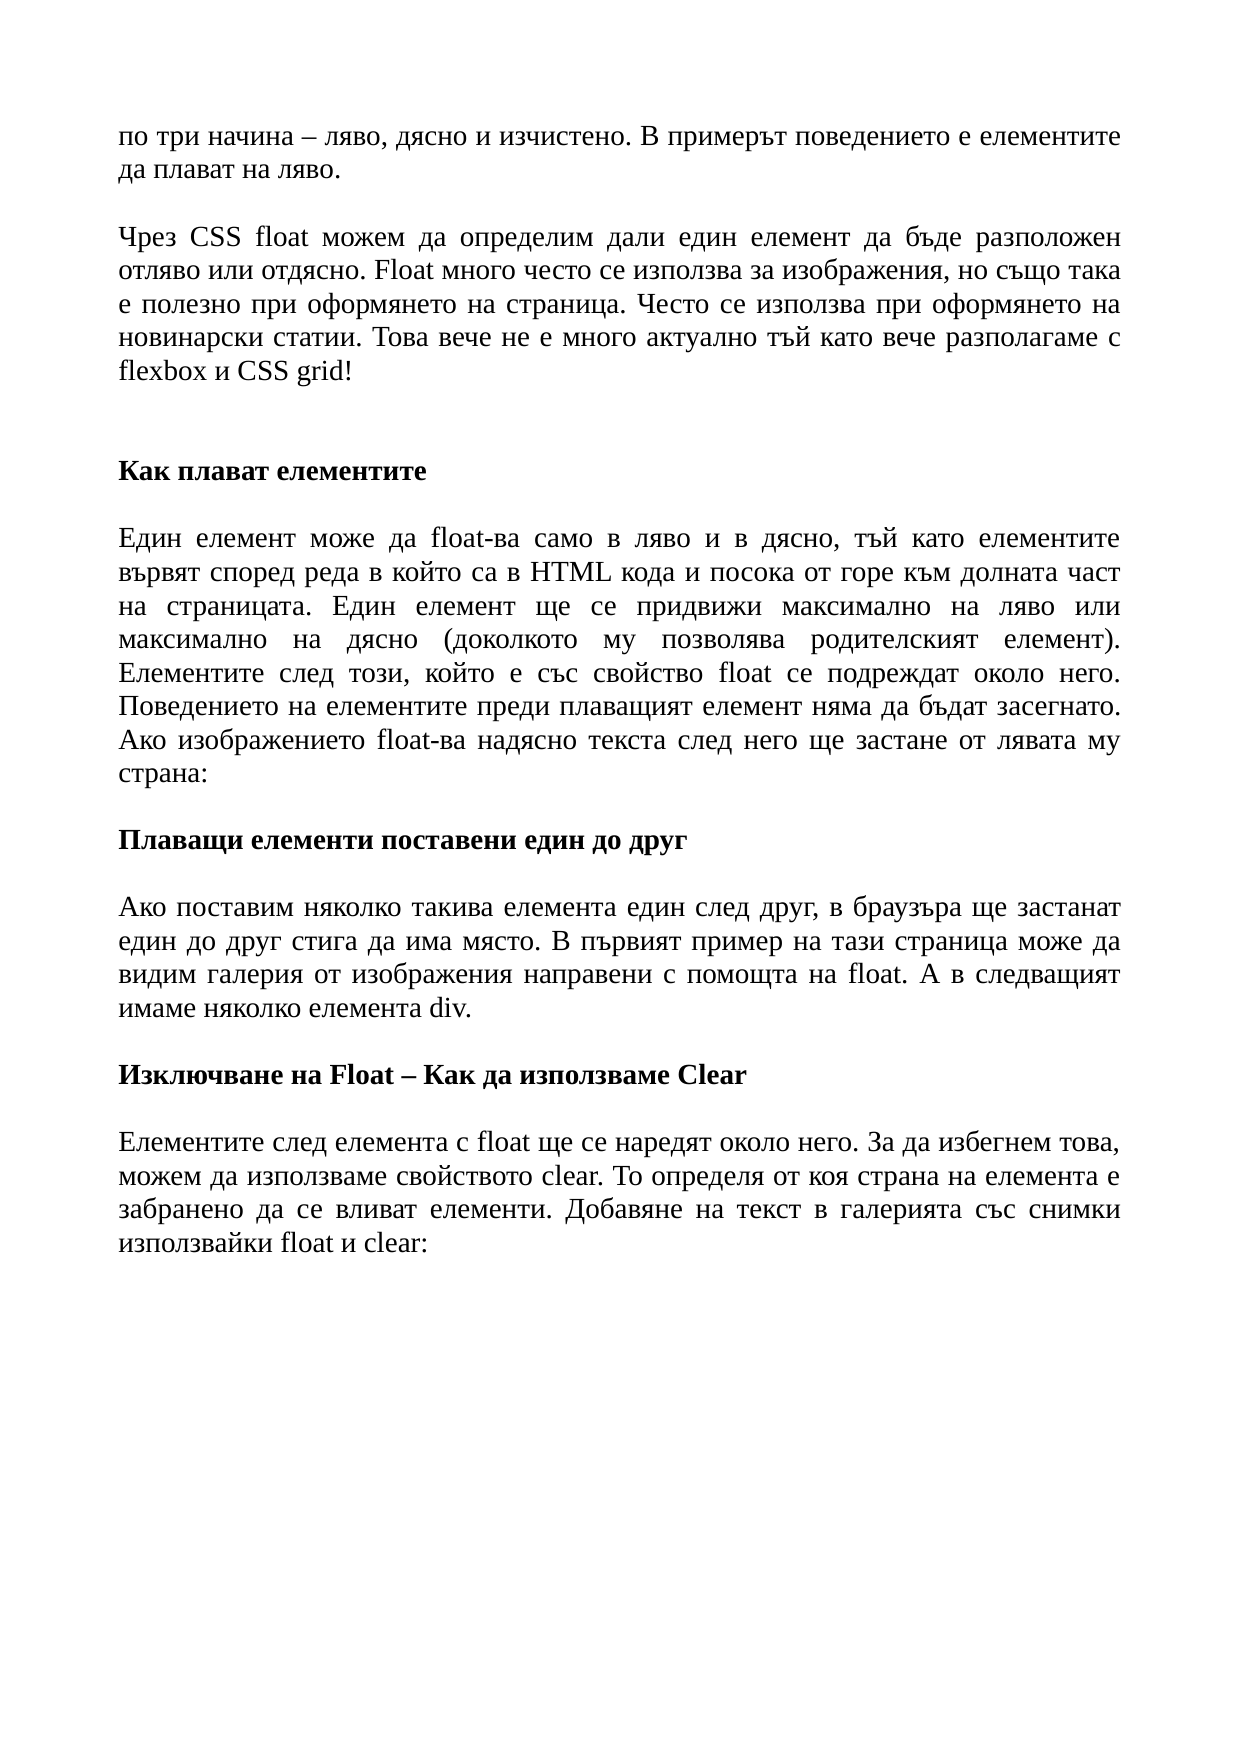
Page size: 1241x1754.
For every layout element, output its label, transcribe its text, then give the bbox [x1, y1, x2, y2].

text по три начина – ляво, дясно и изчистено. В примерът поведението е елементите да плават на ляво. [118, 118, 1122, 185]
text Един елемент може да float-ва само в ляво и в дясно, тъй като елементите вървят според реда в който са в HTML кода и посока от горе към долната част на страницата. Един елемент ще се придвижи максимално на ляво или максимално на дясно (доколкото му позволява родителският елемент). Елементите след този, който е със свойство float се подреждат около него. Поведението на елементите преди плаващият елемент няма да бъдат засегнато. Ако изображението float-ва надясно текста след него ще застане от лявата му страна: [118, 521, 1122, 789]
text Елементите след елемента с float ще се наредят около него. За да избегнем това, можем да използваме свойството clear. То определя от коя страна на елемента е забранено да се вливат елементи. Добавяне на текст в галерията със снимки използвайки float и clear: [118, 1124, 1122, 1258]
text Плаващи елементи поставени един до друг [118, 822, 1122, 856]
text Изключване на Float – Как да използваме Clear [118, 1057, 1122, 1091]
text Ако поставим няколко такива елемента един след друг, в браузъра ще застанат един до друг стига да има място. В първият пример на тази страница може да видим галерия от изображения направени с помощта на float. А в следващият имаме няколко елемента div. [118, 889, 1122, 1024]
text Чрез CSS float можем да определим дали един елемент да бъде разположен отляво или отдясно. Float много често се използва за изображения, но също така е полезно при оформянето на страница. Често се използва при оформянето на новинарски статии. Това вече не е много актуално тъй като вече разполагаме с flexbox и CSS grid! [118, 219, 1122, 386]
text Как плават елементите [118, 453, 1122, 487]
